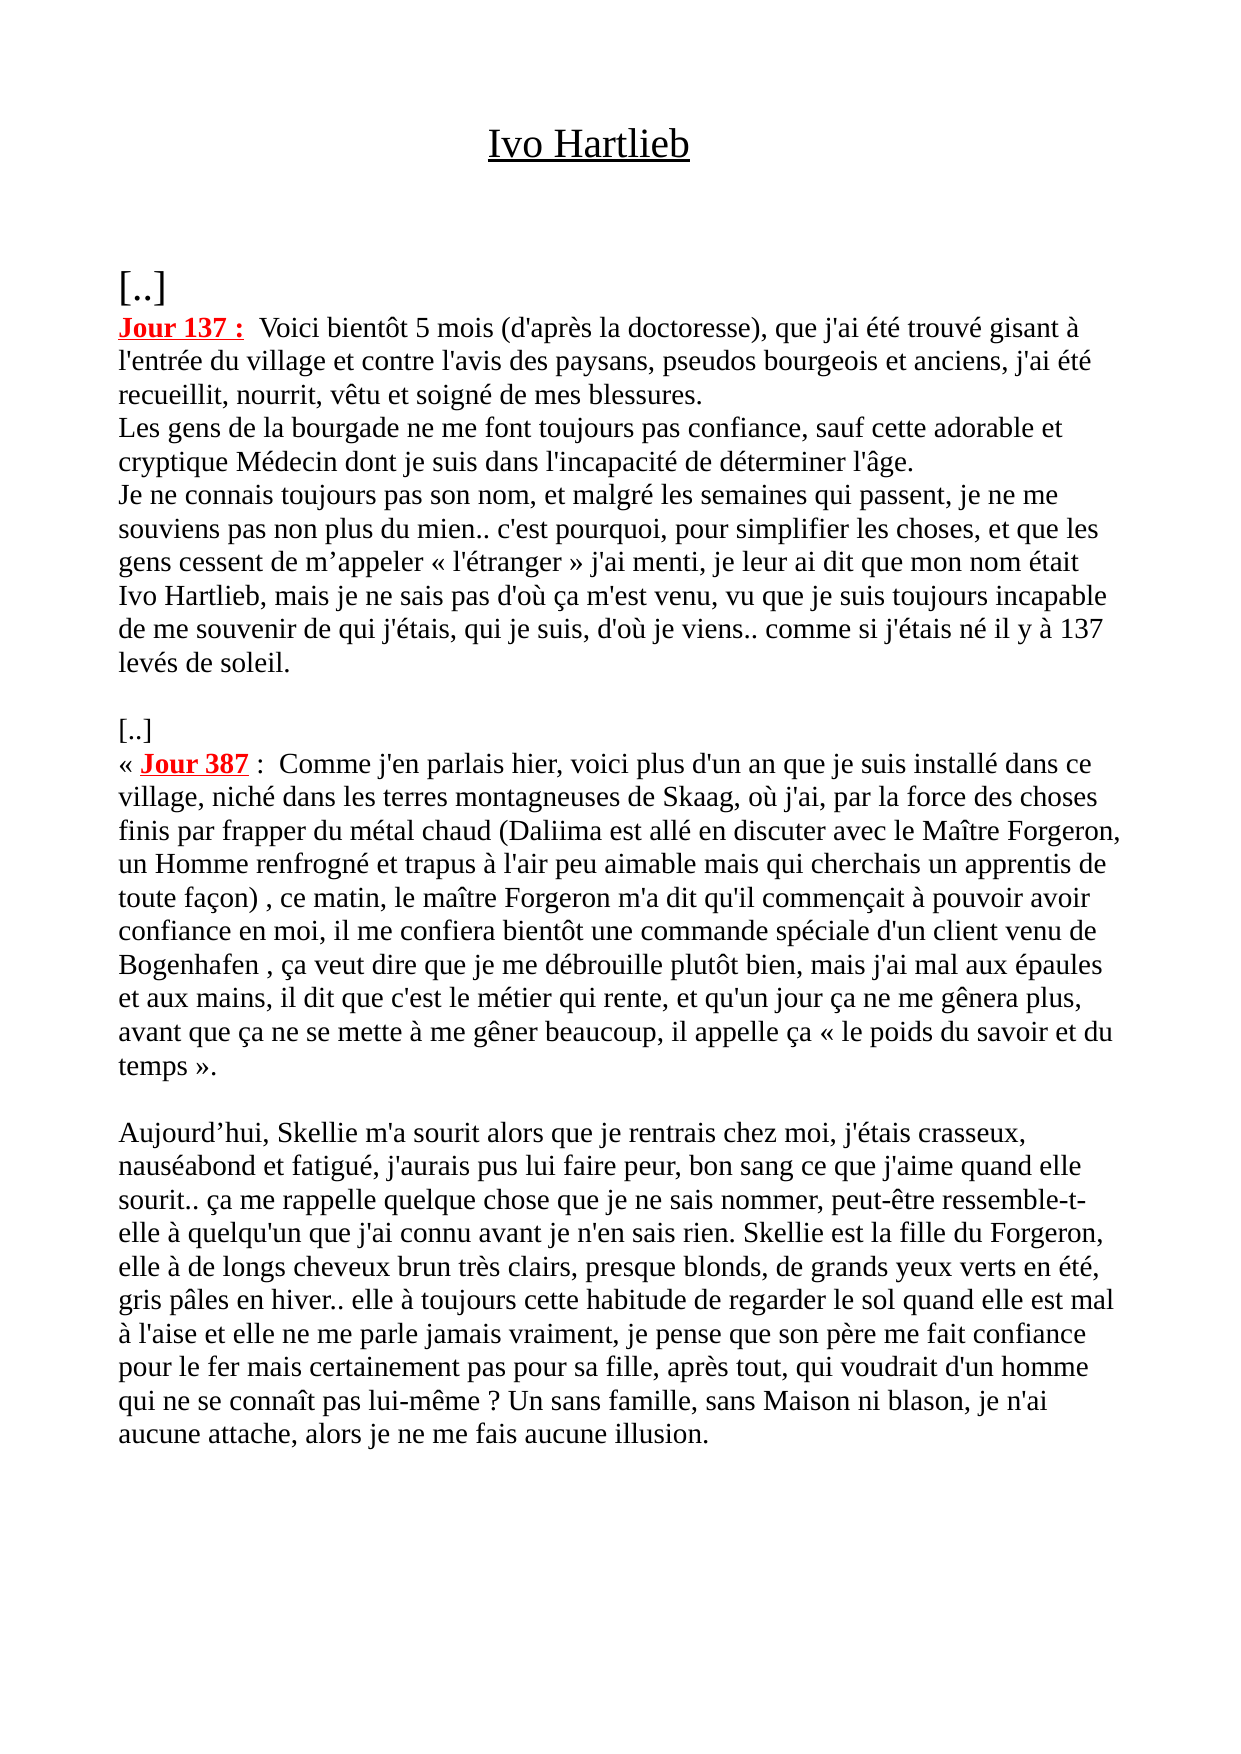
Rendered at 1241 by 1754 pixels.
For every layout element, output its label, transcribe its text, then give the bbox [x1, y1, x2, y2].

text Aujourd’hui, Skellie m'a sourit alors que je rentrais chez moi, j'étais crasseux, nauséabond et fatigué, j'aurais pus lui faire peur, bon sang ce que j'aime quand elle sourit.. ça me rappelle quelque chose que je ne sais nommer, peut-être ressemble-t-elle à quelqu'un que j'ai connu avant je n'en sais rien. Skellie est la fille du Forgeron, elle à de longs cheveux brun très clairs, presque blonds, de grands yeux verts en été, gris pâles en hiver.. elle à toujours cette habitude de regarder le sol quand elle est mal à l'aise et elle ne me parle jamais vraiment, je pense que son père me fait confiance pour le fer mais certainement pas pour sa fille, après tout, qui voudrait d'un homme qui ne se connaît pas lui-même ? Un sans famille, sans Maison ni blason, je n'ai aucune attache, alors je ne me fais aucune illusion. [118, 1115, 1122, 1450]
text Je ne connais toujours pas son nom, et malgré les semaines qui passent, je ne me souviens pas non plus du mien.. c'est pourquoi, pour simplifier les choses, et que les gens cessent de m’appeler « l'étranger » j'ai menti, je leur ai dit que mon nom était Ivo Hartlieb, mais je ne sais pas d'où ça m'est venu, vu que je suis toujours incapable de me souvenir de qui j'étais, qui je suis, d'où je viens.. comme si j'étais né il y à 137 levés de soleil. [118, 477, 1122, 679]
text Ivo Hartlieb [118, 118, 1122, 166]
text Jour 137 : Voici bientôt 5 mois (d'après la doctoresse), que j'ai été trouvé gisant à l'entrée du village et contre l'avis des paysans, pseudos bourgeois et anciens, j'ai été recueillit, nourrit, vêtu et soigné de mes blessures. [118, 310, 1122, 410]
text Les gens de la bourgade ne me font toujours pas confiance, sauf cette adorable et cryptique Médecin dont je suis dans l'incapacité de déterminer l'âge. [118, 410, 1122, 477]
text [..] [118, 712, 1122, 746]
text « Jour 387 : Comme j'en parlais hier, voici plus d'un an que je suis installé dans ce village, niché dans les terres montagneuses de Skaag, où j'ai, par la force des choses finis par frapper du métal chaud (Daliima est allé en discuter avec le Maître Forgeron, un Homme renfrogné et trapus à l'air peu aimable mais qui cherchais un apprentis de toute façon) , ce matin, le maître Forgeron m'a dit qu'il commençait à pouvoir avoir confiance en moi, il me confiera bientôt une commande spéciale d'un client venu de Bogenhafen , ça veut dire que je me débrouille plutôt bien, mais j'ai mal aux épaules et aux mains, il dit que c'est le métier qui rente, et qu'un jour ça ne me gênera plus, avant que ça ne se mette à me gêner beaucoup, il appelle ça « le poids du savoir et du temps ». [118, 746, 1122, 1081]
text [..] [118, 262, 1122, 310]
